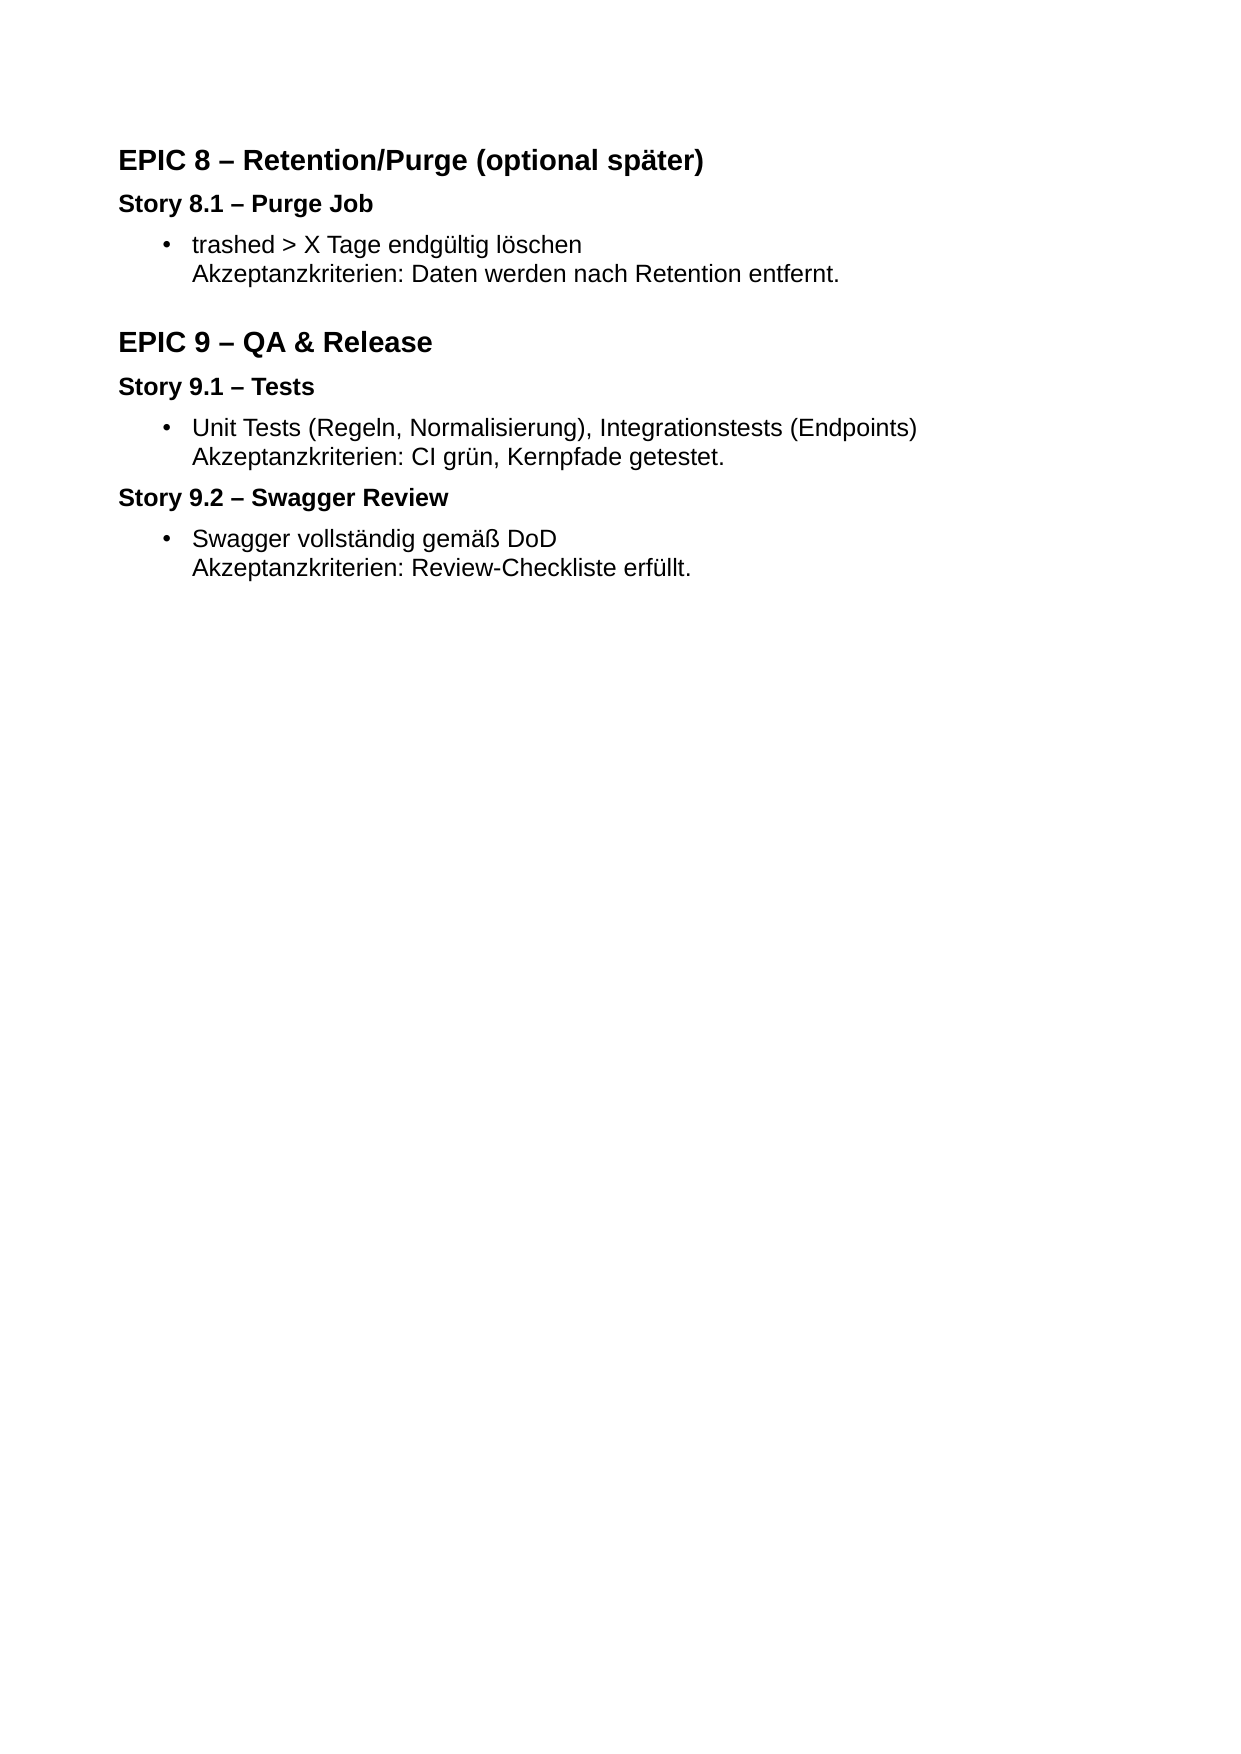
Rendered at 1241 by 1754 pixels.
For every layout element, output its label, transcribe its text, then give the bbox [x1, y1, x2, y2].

list trashed > X Tage endgültig löschen Akzeptanzkriterien: Daten werden nach Retention entfernt. [162, 230, 1122, 288]
subtitle EPIC 9 – QA & Release [118, 326, 1122, 359]
list Swagger vollständig gemäß DoD Akzeptanzkriterien: Review-Checkliste erfüllt. [162, 524, 1122, 582]
subtitle EPIC 8 – Retention/Purge (optional später) [118, 143, 1122, 177]
text Story 9.1 – Tests [118, 372, 1122, 400]
text Story 8.1 – Purge Job [118, 189, 1122, 218]
text Story 9.2 – Swagger Review [118, 483, 1122, 512]
list Unit Tests (Regeln, Normalisierung), Integrationstests (Endpoints) Akzeptanzkriterien: CI grün, Kernpfade getestet. [162, 413, 1122, 470]
